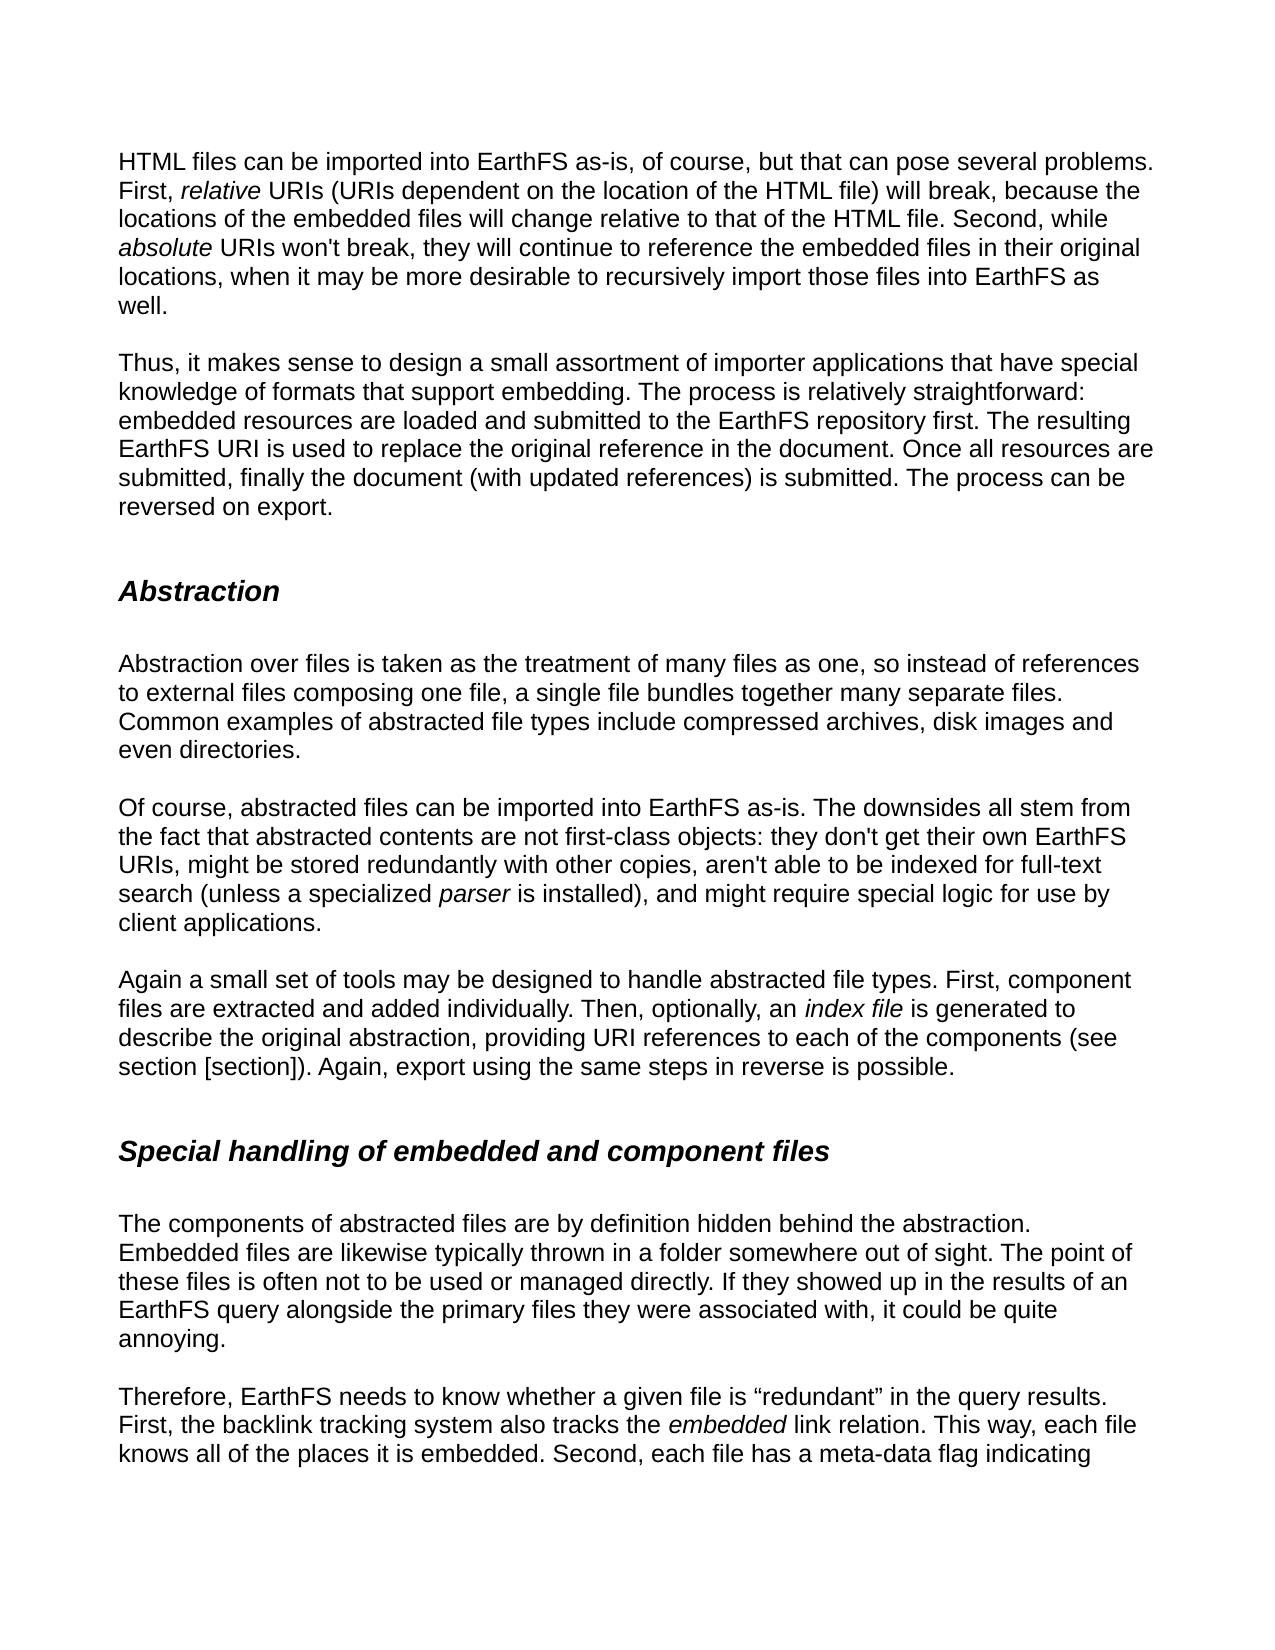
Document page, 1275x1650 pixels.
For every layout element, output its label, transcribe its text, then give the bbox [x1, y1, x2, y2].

subtitle Abstraction [118, 574, 1157, 608]
text Thus, it makes sense to design a small assortment of importer applications that have special knowledge of formats that support embedding. The process is relatively straightforward: embedded resources are loaded and submitted to the EarthFS repository first. The resulting EarthFS URI is used to replace the original reference in the document. Once all resources are submitted, finally the document (with updated references) is submitted. The process can be reversed on export. [118, 348, 1157, 521]
text HTML files can be imported into EarthFS as-is, of course, but that can pose several problems. First, relative URIs (URIs dependent on the location of the HTML file) will break, because the locations of the embedded files will change relative to that of the HTML file. Second, while absolute URIs won't break, they will continue to reference the embedded files in their original locations, when it may be more desirable to recursively import those files into EarthFS as well. [118, 147, 1157, 319]
text Therefore, EarthFS needs to know whether a given file is “redundant” in the query results. First, the backlink tracking system also tracks the embedded link relation. This way, each file knows all of the places it is embedded. Second, each file has a meta-data flag indicating [118, 1381, 1157, 1468]
text Again a small set of tools may be designed to handle abstracted file types. First, component files are extracted and added individually. Then, optionally, an index file is generated to describe the original abstraction, providing URI references to each of the components (see section [section]). Again, export using the same steps in reverse is possible. [118, 965, 1157, 1080]
text Of course, abstracted files can be imported into EarthFS as-is. The downsides all stem from the fact that abstracted contents are not first-class objects: they don't get their own EarthFS URIs, might be stored redundantly with other copies, aren't able to be indexed for full-text search (unless a specialized parser is installed), and might require special logic for use by client applications. [118, 793, 1157, 937]
text The components of abstracted files are by definition hidden behind the abstraction. Embedded files are likewise typically thrown in a folder somewhere out of sight. The point of these files is often not to be used or managed directly. If they showed up in the results of an EarthFS query alongside the primary files they were associated with, it could be quite annoying. [118, 1209, 1157, 1353]
subtitle Special handling of embedded and component files [118, 1134, 1157, 1168]
text Abstraction over files is taken as the treatment of many files as one, so instead of references to external files composing one file, a single file bundles together many separate files. Common examples of abstracted file types include compressed archives, disk images and even directories. [118, 649, 1157, 764]
